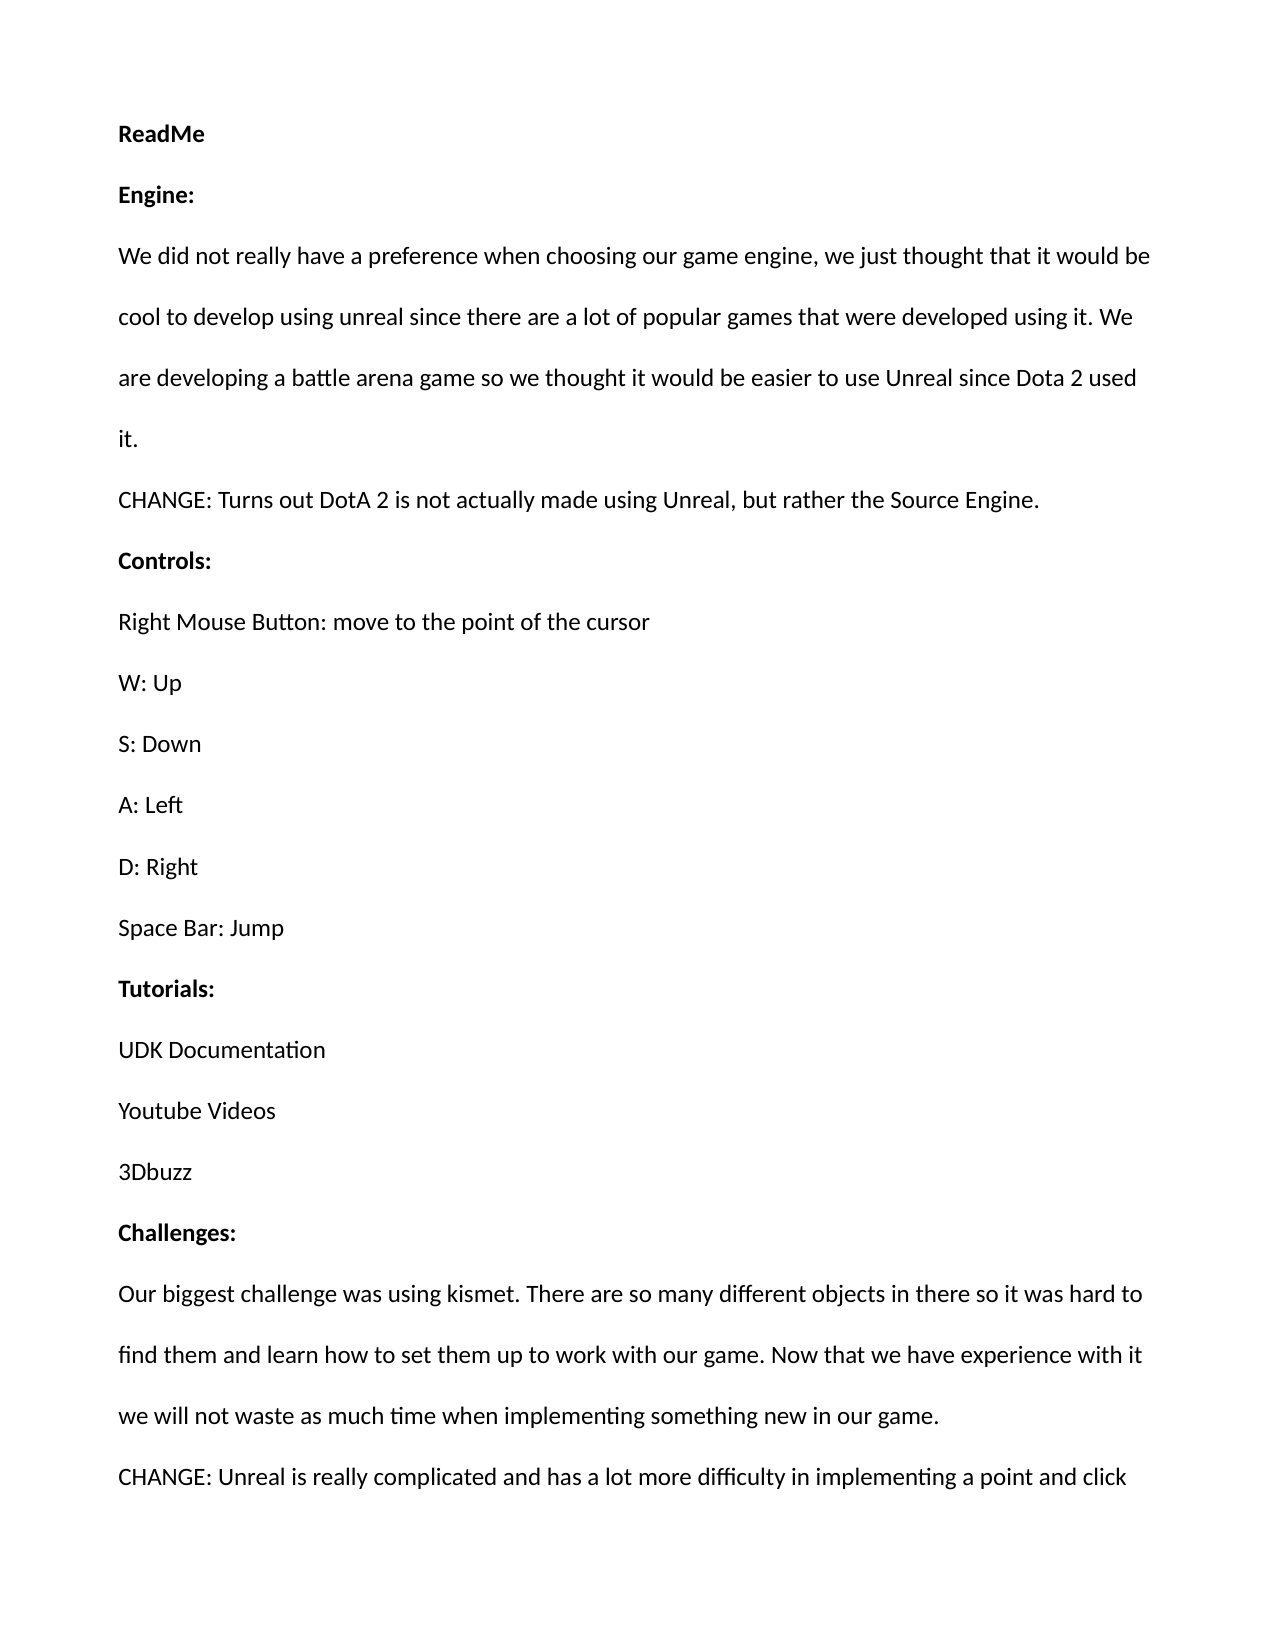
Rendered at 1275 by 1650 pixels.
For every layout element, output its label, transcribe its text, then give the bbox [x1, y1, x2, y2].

text We did not really have a preference when choosing our game engine, we just thought that it would be [118, 240, 1157, 271]
text Challenges: [118, 1217, 1157, 1247]
text Youtube Videos [118, 1095, 1157, 1125]
text cool to develop using unreal since there are a lot of popular games that were developed using it. We are developing a battle arena game so we thought it would be easier to use Unreal since Dota 2 used it. [118, 301, 1157, 454]
text Engine: [118, 179, 1157, 210]
text A: Left [118, 789, 1157, 820]
text ReadMe [118, 118, 1157, 149]
text Tutorials: [118, 973, 1157, 1003]
text W: Up [118, 667, 1157, 698]
text Space Bar: Jump [118, 912, 1157, 942]
text Right Mouse Button: move to the point of the cursor [118, 606, 1157, 637]
text 3Dbuzz [118, 1156, 1157, 1186]
text we will not waste as much time when implementing something new in our game. [118, 1400, 1157, 1431]
text Controls: [118, 545, 1157, 576]
text CHANGE: Turns out DotA 2 is not actually made using Unreal, but rather the Source Engine. [118, 484, 1157, 515]
text S: Down [118, 728, 1157, 759]
text D: Right [118, 851, 1157, 881]
text find them and learn how to set them up to work with our game. Now that we have experience with it [118, 1339, 1157, 1369]
text UDK Documentation [118, 1034, 1157, 1064]
text CHANGE: Unreal is really complicated and has a lot more difficulty in implementing a point and click [118, 1461, 1157, 1492]
text Our biggest challenge was using kismet. There are so many different objects in there so it was hard to [118, 1278, 1157, 1308]
